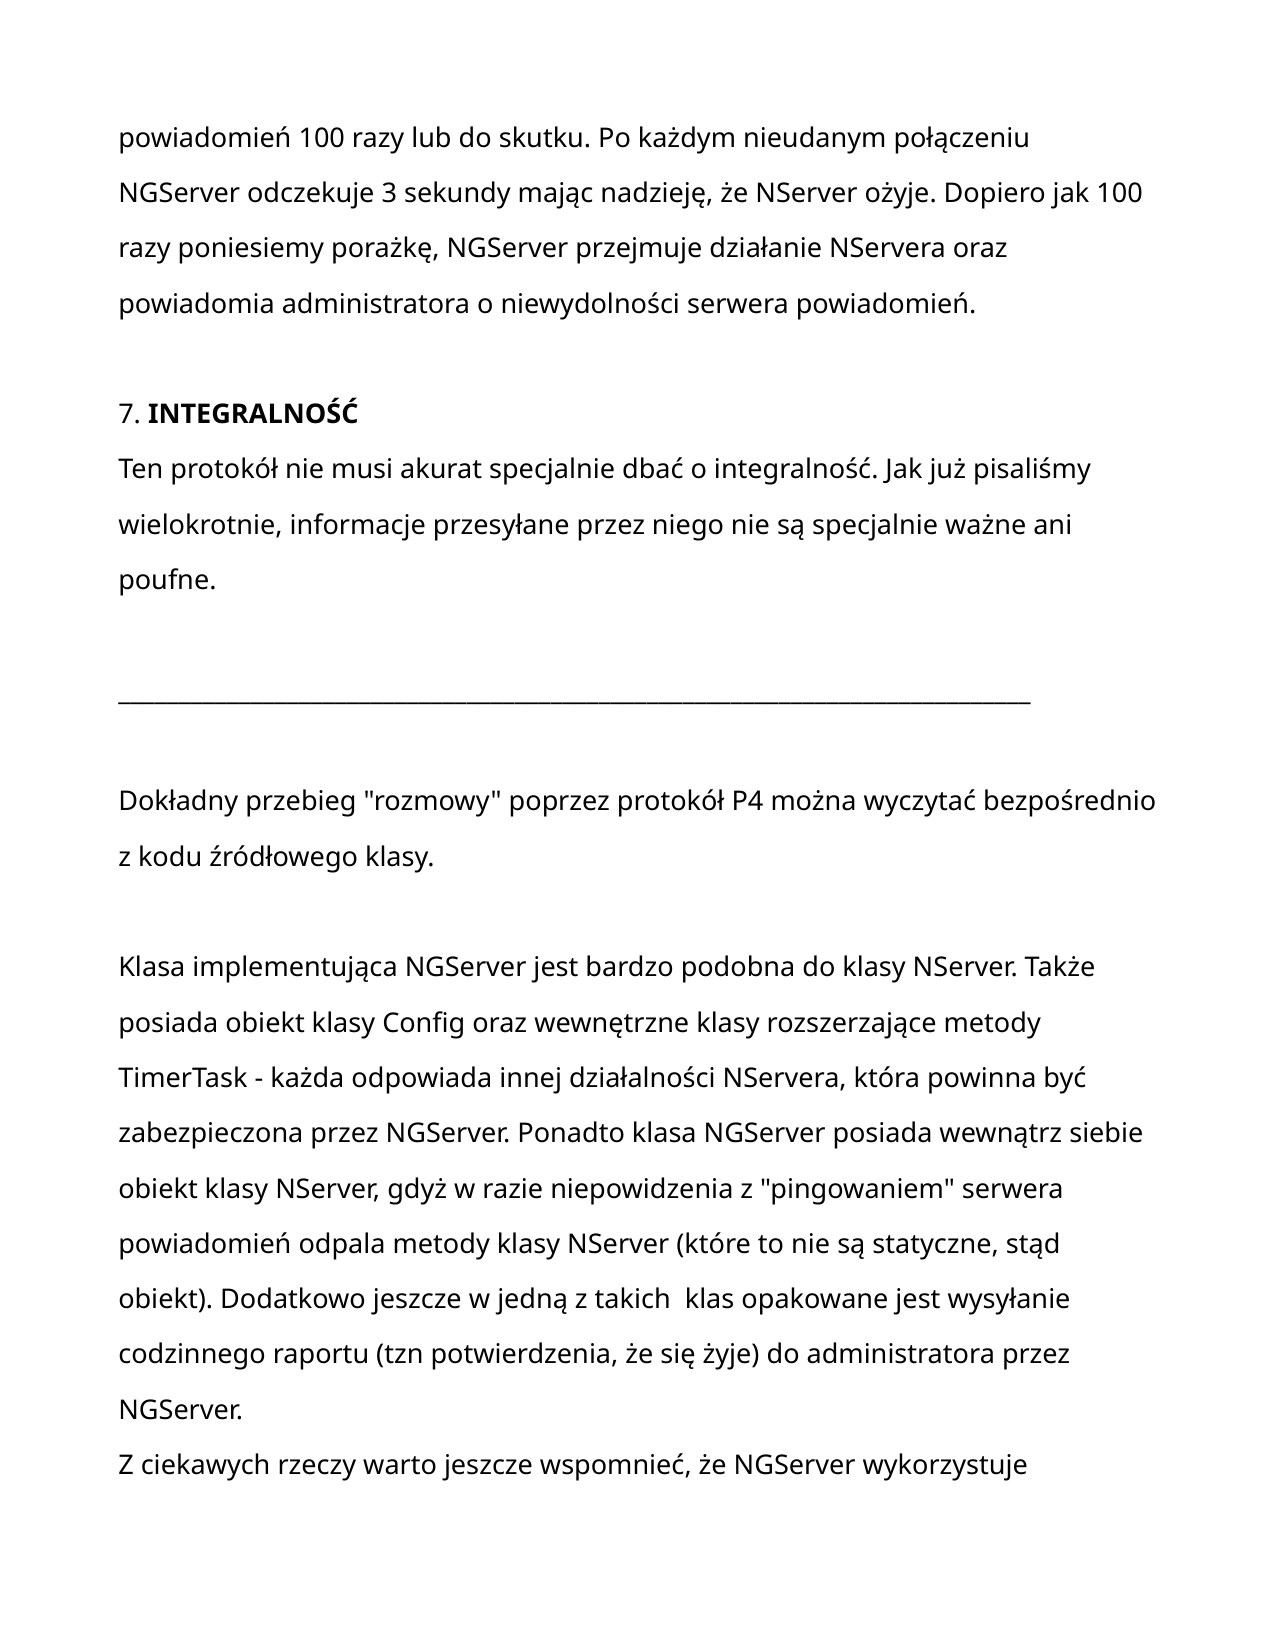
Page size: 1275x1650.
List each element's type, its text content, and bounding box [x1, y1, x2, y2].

text ____________________________________________________________________________ [118, 671, 1157, 708]
text Klasa implementująca NGServer jest bardzo podobna do klasy NServer. Także posiada obiekt klasy Config oraz wewnętrzne klasy rozszerzające metody TimerTask - każda odpowiada innej działalności NServera, która powinna być zabezpieczona przez NGServer. Ponadto klasa NGServer posiada wewnątrz siebie obiekt klasy NServer, gdyż w razie niepowidzenia z "pingowaniem" serwera powiadomień odpala metody klasy NServer (które to nie są statyczne, stąd obiekt). Dodatkowo jeszcze w jedną z takich klas opakowane jest wysyłanie codzinnego raportu (tzn potwierdzenia, że się żyje) do administratora przez NGServer. [118, 948, 1157, 1427]
text 7. INTEGRALNOŚĆ [118, 395, 1157, 432]
text Ten protokół nie musi akurat specjalnie dbać o integralność. Jak już pisaliśmy wielokrotnie, informacje przesyłane przez niego nie są specjalnie ważne ani poufne. [118, 450, 1157, 597]
text Dokładny przebieg "rozmowy" poprzez protokół P4 można wyczytać bezpośrednio z kodu źródłowego klasy. [118, 782, 1157, 874]
text Z ciekawych rzeczy warto jeszcze wspomnieć, że NGServer wykorzystuje [118, 1446, 1157, 1482]
text powiadomień 100 razy lub do skutku. Po każdym nieudanym połączeniu NGServer odczekuje 3 sekundy mając nadzieję, że NServer ożyje. Dopiero jak 100 razy poniesiemy porażkę, NGServer przejmuje działanie NServera oraz powiadomia administratora o niewydolności serwera powiadomień. [118, 118, 1157, 321]
